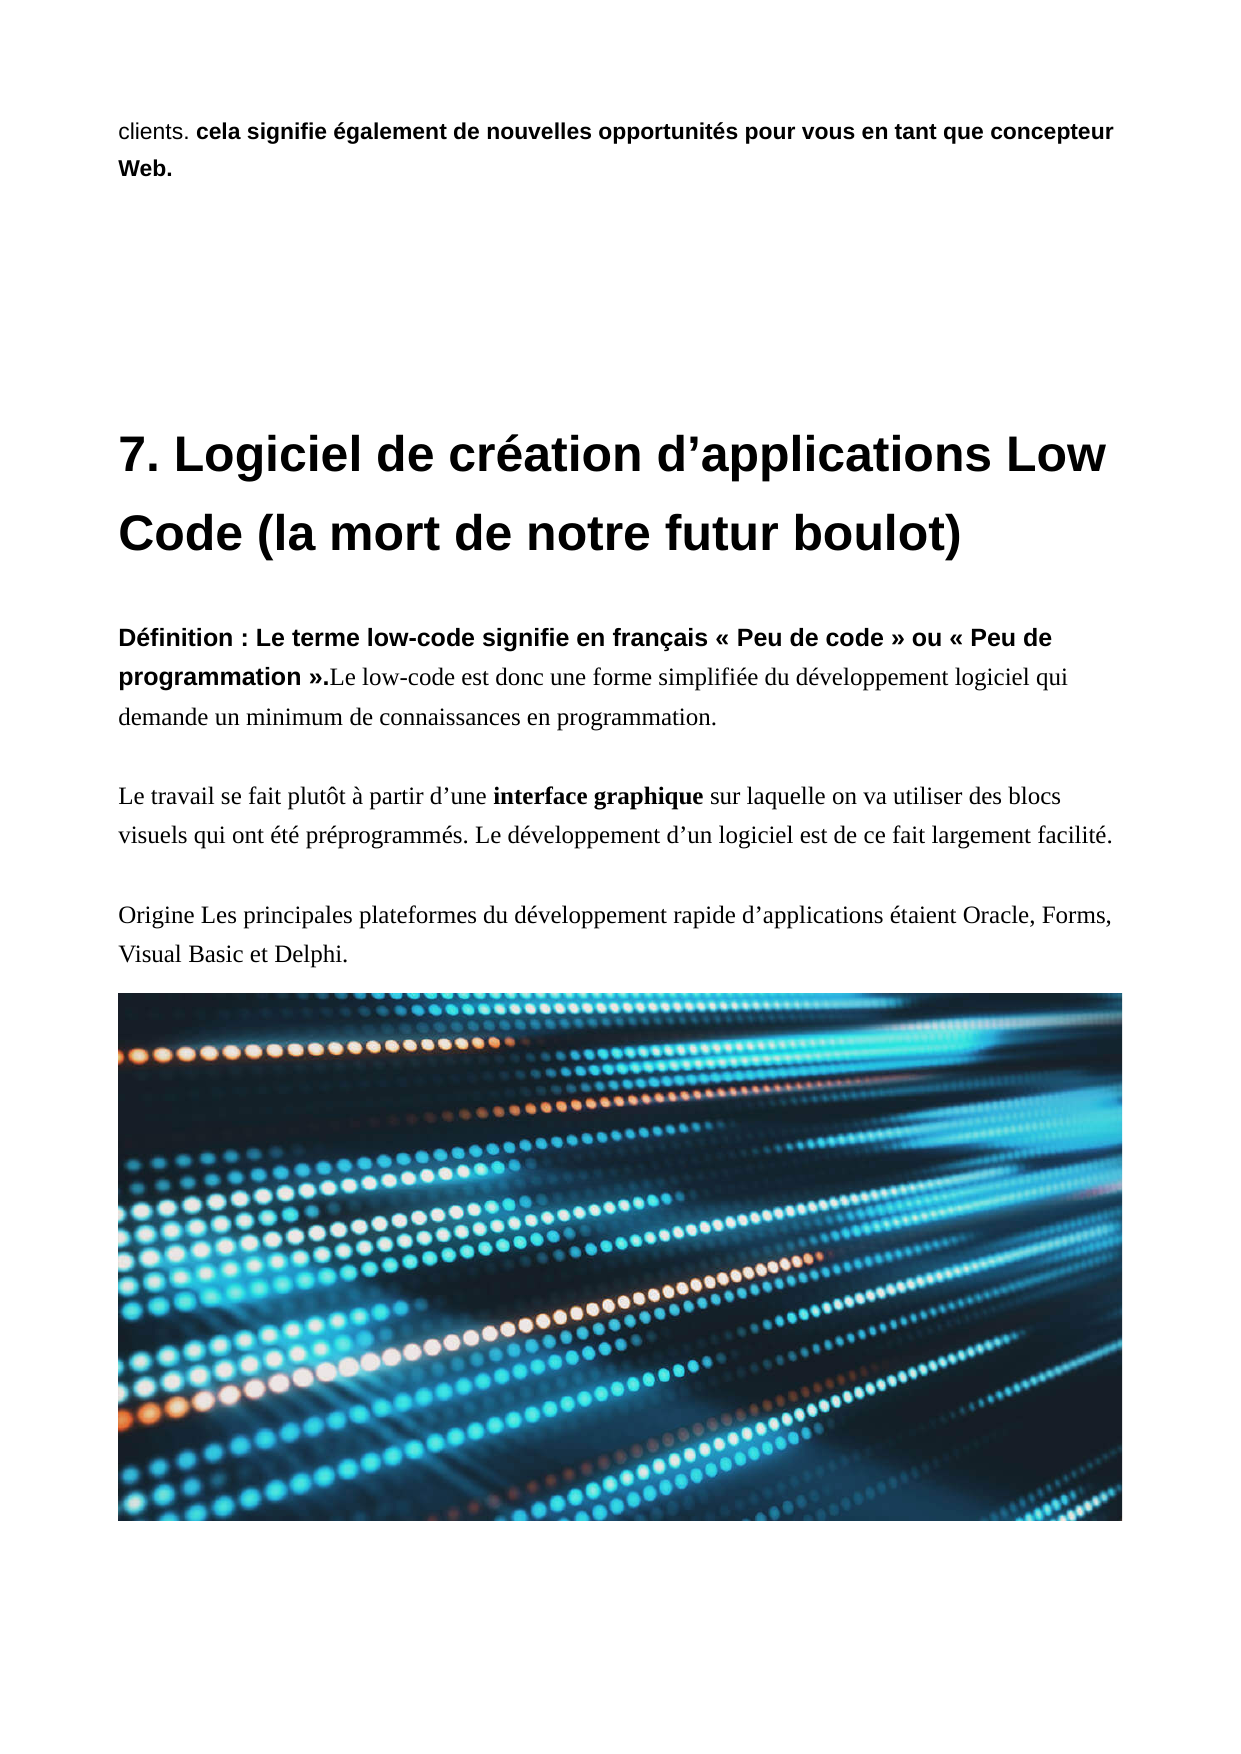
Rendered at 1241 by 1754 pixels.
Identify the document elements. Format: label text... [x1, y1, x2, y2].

text Origine Les principales plateformes du développement rapide d’applications étaient Oracle, Forms, Visual Basic et Delphi. [118, 900, 1122, 968]
text Le travail se fait plutôt à partir d’une interface graphique sur laquelle on va utiliser des blocs visuels qui ont été préprogrammés. Le développement d’un logiciel est de ce fait largement facilité. [118, 781, 1122, 849]
text clients. cela signifie également de nouvelles opportunités pour vous en tant que concepteur Web. [118, 118, 1122, 181]
picture [118, 993, 1123, 1521]
text 7. Logiciel de création d’applications Low Code (la mort de notre futur boulot) [118, 424, 1122, 561]
text Définition : Le terme low-code signifie en français « Peu de code » ou « Peu de programmation ».Le low-code est donc une forme simplifiée du développement logiciel qui demande un minimum de connaissances en programmation. [118, 623, 1122, 731]
